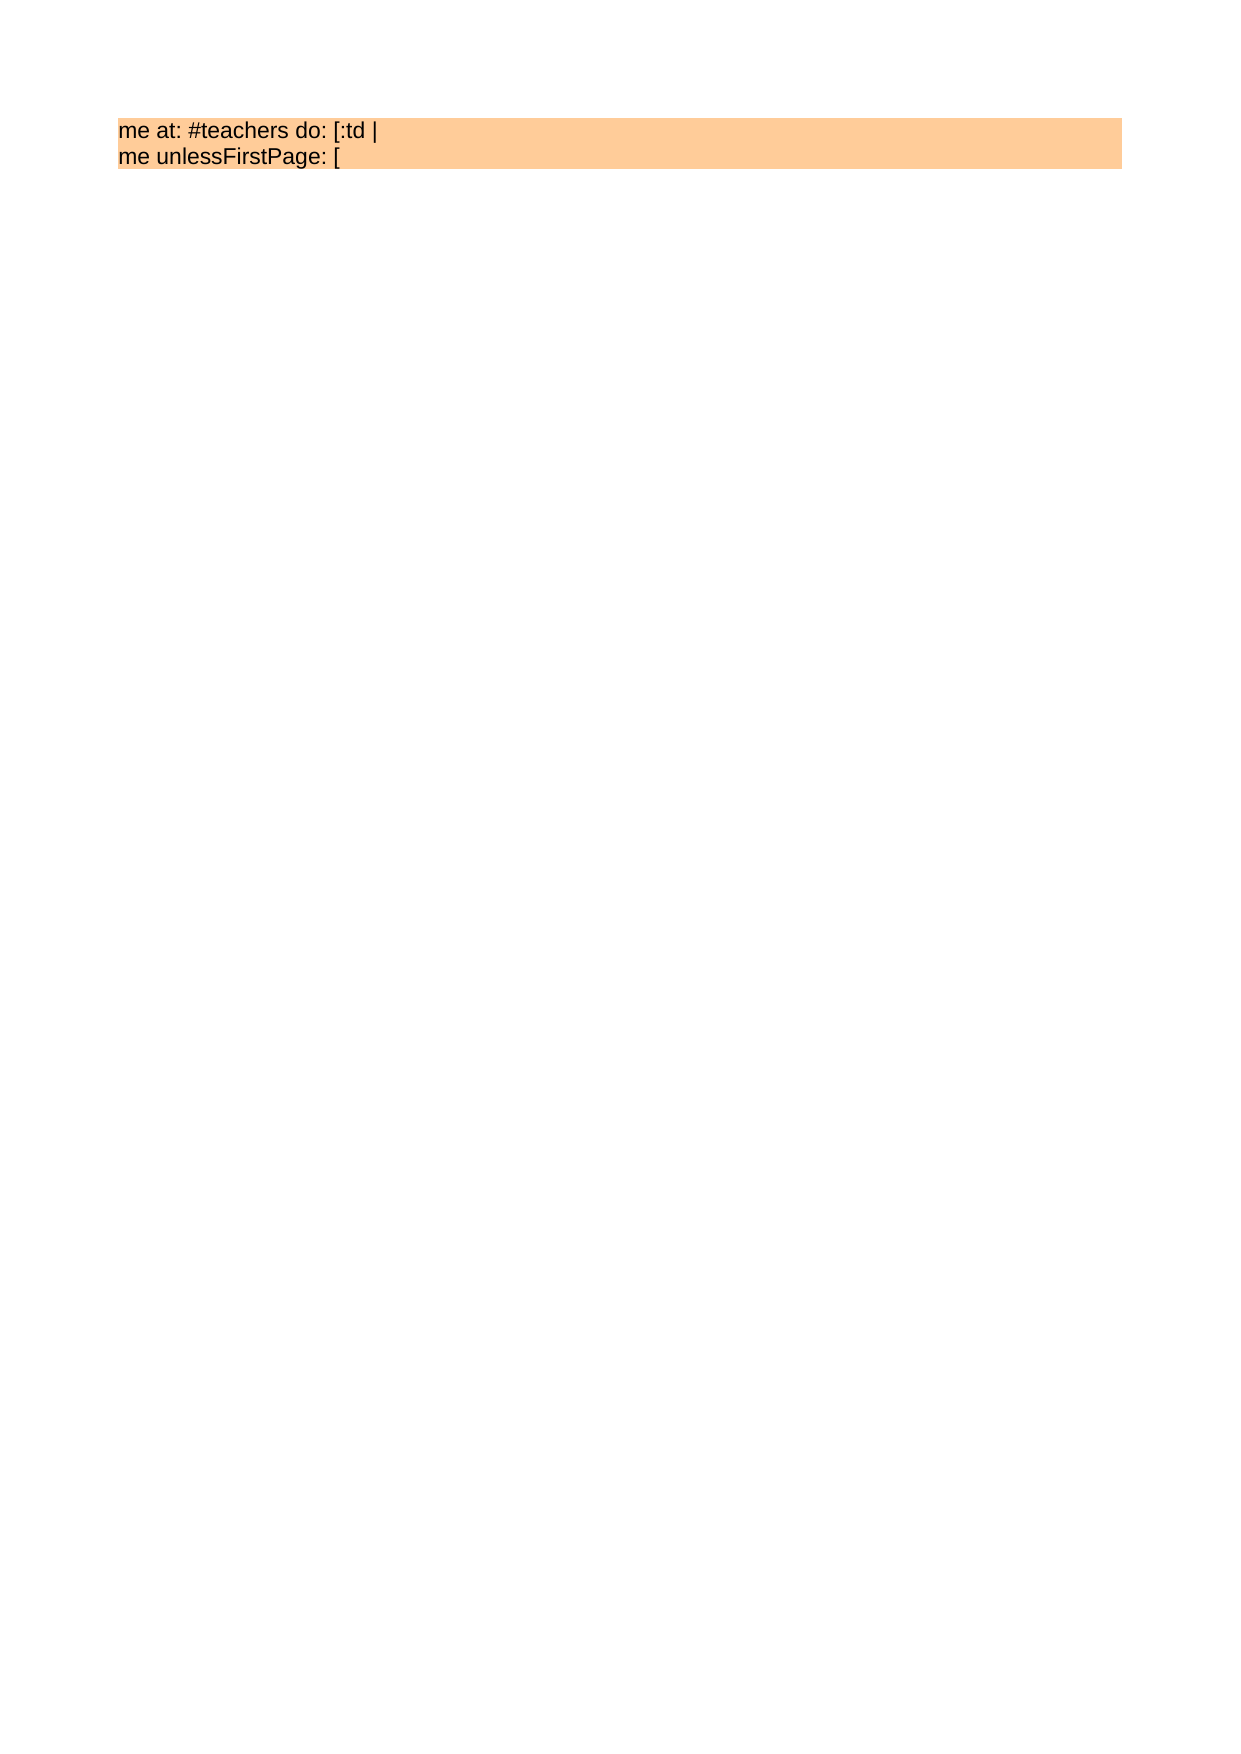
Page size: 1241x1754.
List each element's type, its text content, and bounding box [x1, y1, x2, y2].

text me at: #teachers do: [:td | me unlessFirstPage: [ [118, 118, 1122, 169]
